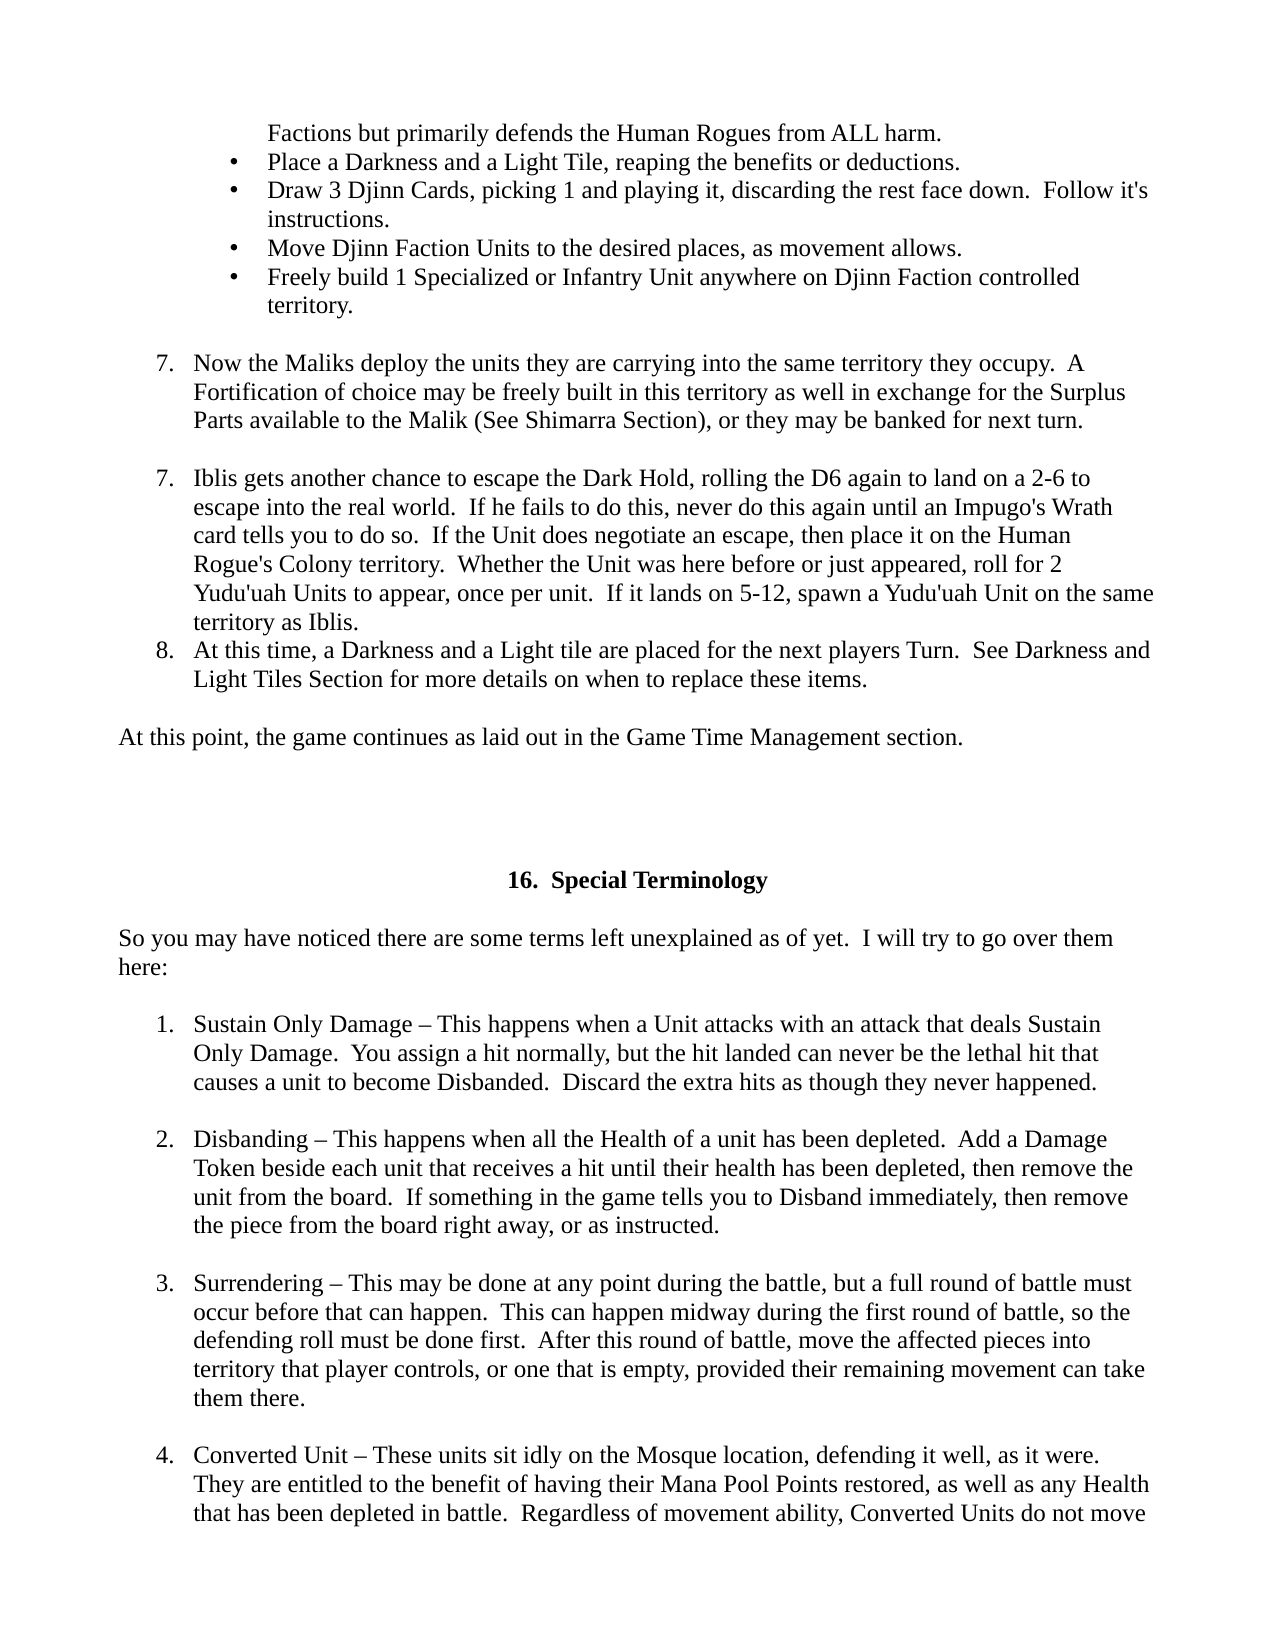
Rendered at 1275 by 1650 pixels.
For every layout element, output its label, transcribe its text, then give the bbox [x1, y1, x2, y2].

list Factions but primarily defends the Human Rogues from ALL harm. [229, 118, 1157, 147]
list Surrendering – This may be done at any point during the battle, but a full round of battle must occur before that can happen. This can happen midway during the first round of battle, so the defending roll must be done first. After this round of battle, move the affected pieces into territory that player controls, or one that is empty, provided their remaining movement can take them there. [156, 1268, 1157, 1412]
text 16. Special Terminology [118, 866, 1157, 894]
list Place a Darkness and a Light Tile, reaping the benefits or deductions. [229, 147, 1157, 176]
list Sustain Only Damage – This happens when a Unit attacks with an attack that deals Sustain Only Damage. You assign a hit normally, but the hit landed can never be the lethal hit that causes a unit to become Disbanded. Discard the extra hits as though they never happened. [156, 1009, 1157, 1096]
list Disbanding – This happens when all the Health of a unit has been depleted. Add a Damage Token beside each unit that receives a hit until their health has been depleted, then remove the unit from the board. If something in the game tells you to Disband immediately, then remove the piece from the board right away, or as instructed. [156, 1124, 1157, 1239]
list Freely build 1 Specialized or Infantry Unit anywhere on Djinn Faction controlled territory. [229, 262, 1157, 319]
list At this time, a Darkness and a Light tile are placed for the next players Turn. See Darkness and Light Tiles Section for more details on when to replace these items. [156, 636, 1157, 693]
list Now the Maliks deploy the units they are carrying into the same territory they occupy. A Fortification of choice may be freely built in this territory as well in exchange for the Surplus Parts available to the Malik (See Shimarra Section), or they may be banked for next turn. [156, 348, 1157, 434]
list Draw 3 Djinn Cards, picking 1 and playing it, discarding the rest face down. Follow it's instructions. [229, 176, 1157, 233]
list Move Djinn Faction Units to the desired places, as movement allows. [229, 233, 1157, 262]
text At this point, the game continues as laid out in the Game Time Management section. [118, 722, 1157, 751]
text So you may have noticed there are some terms left unexplained as of yet. I will try to go over them here: [118, 923, 1157, 981]
list Iblis gets another chance to escape the Dark Hold, rolling the D6 again to land on a 2-6 to escape into the real world. If he fails to do this, never do this again until an Impugo's Wrath card tells you to do so. If the Unit does negotiate an escape, then place it on the Human Rogue's Colony territory. Whether the Unit was here before or just appeared, roll for 2 Yudu'uah Units to appear, once per unit. If it lands on 5-12, spawn a Yudu'uah Unit on the same territory as Iblis. [156, 463, 1157, 636]
list Converted Unit – These units sit idly on the Mosque location, defending it well, as it were. They are entitled to the benefit of having their Mana Pool Points restored, as well as any Health that has been depleted in battle. Regardless of movement ability, Converted Units do not move [156, 1441, 1157, 1527]
